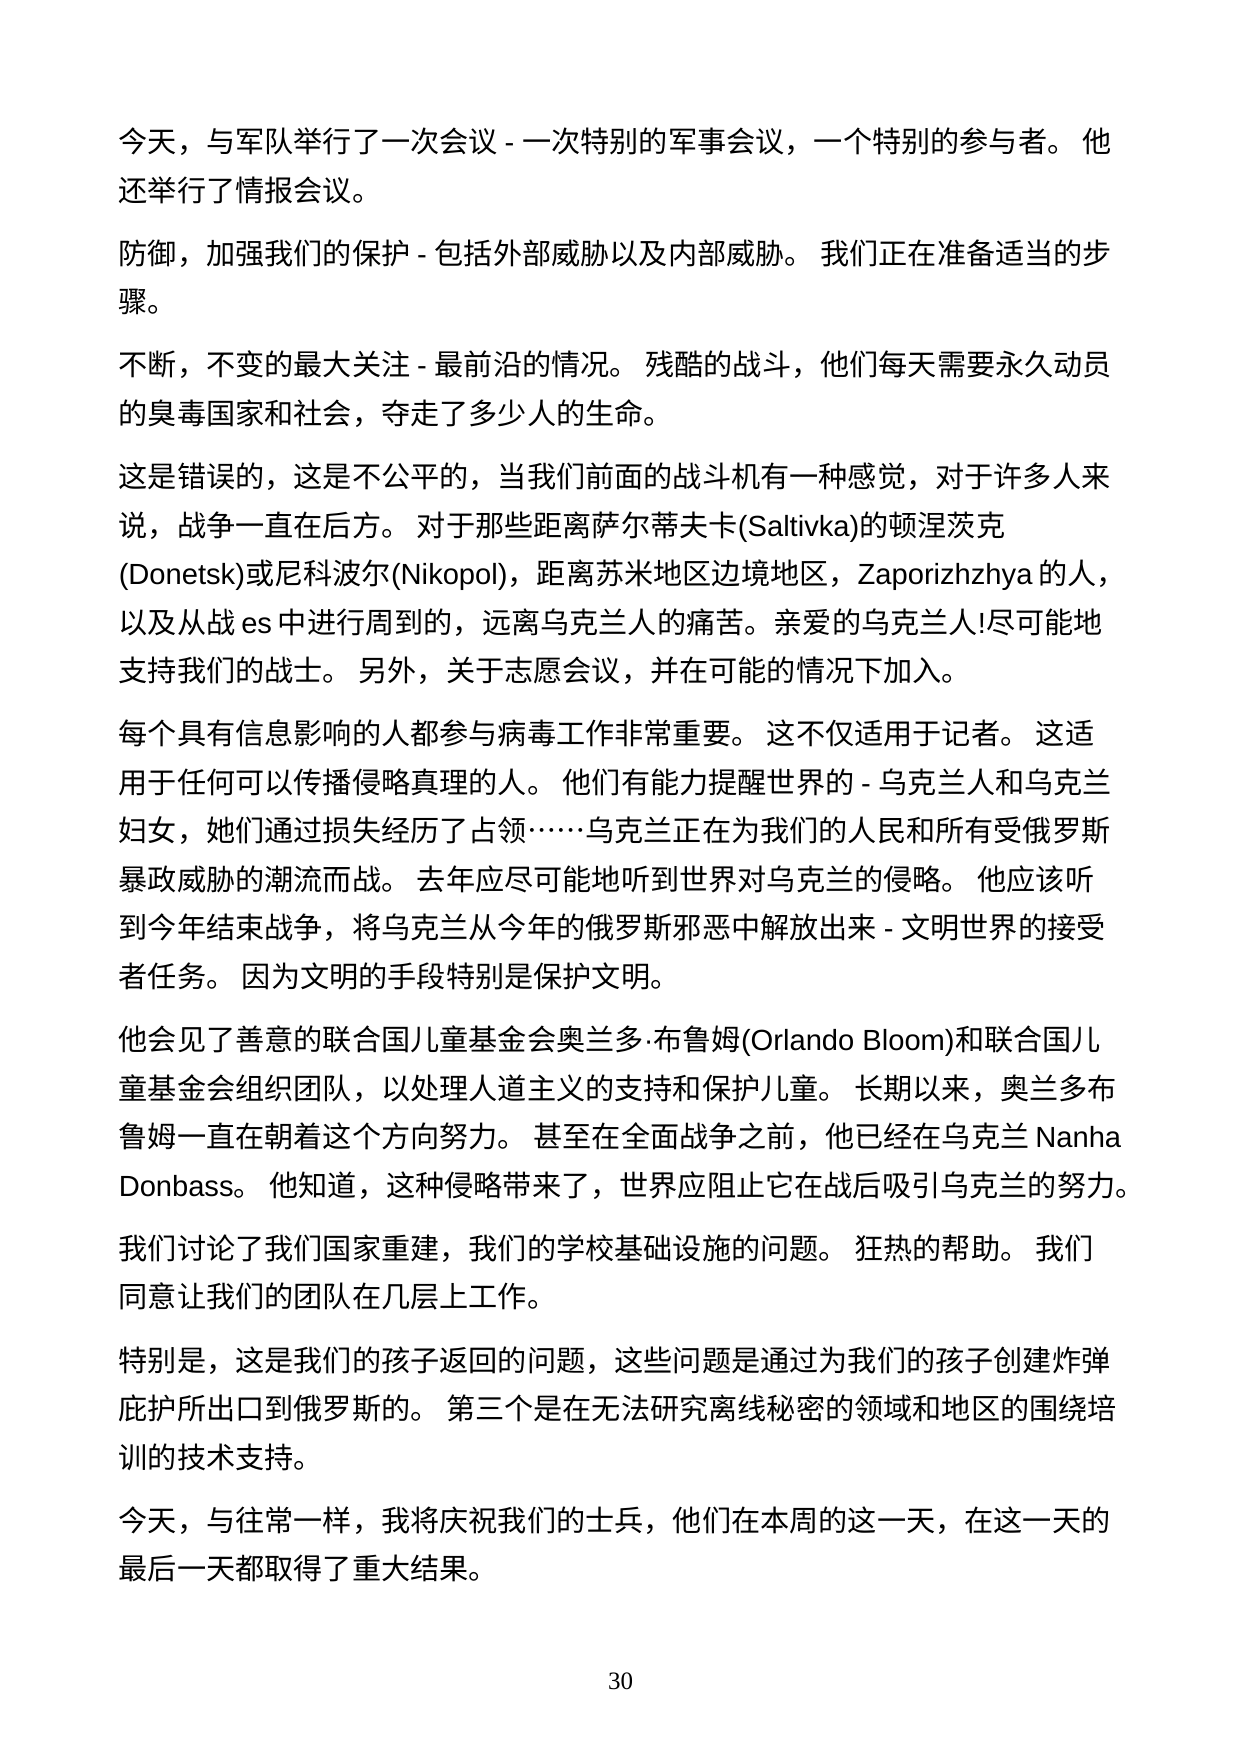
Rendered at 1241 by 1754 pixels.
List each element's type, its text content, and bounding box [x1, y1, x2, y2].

text 这是错误的，这是不公平的，当我们前面的战斗机有一种感觉，对于许多人来说，战争一直在后方。 对于那些距离萨尔蒂夫卡(Saltivka)的顿涅茨克(Donetsk)或尼科波尔(Nikopol)，距离苏米地区边境地区，Zaporizhzhya的人，以及从战es中进行周到的，远离乌克兰人的痛苦。亲爱的乌克兰人!尽可能地支持我们的战士。 另外，关于志愿会议，并在可能的情况下加入。 [118, 453, 1122, 690]
text 他会见了善意的联合国儿童基金会奥兰多·布鲁姆(Orlando Bloom)和联合国儿童基金会组织团队，以处理人道主义的支持和保护儿童。 长期以来，奥兰多布鲁姆一直在朝着这个方向努力。 甚至在全面战争之前，他已经在乌克兰Nanha Donbass。 他知道，这种侵略带来了，世界应阻止它在战后吸引乌克兰的努力。 [118, 1017, 1122, 1204]
text 今天，与军队举行了一次会议 - 一次特别的军事会议，一个特别的参与者。 他还举行了情报会议。 [118, 118, 1122, 209]
text 每个具有信息影响的人都参与病毒工作非常重要。 这不仅适用于记者。 这适用于任何可以传播侵略真理的人。 他们有能力提醒世界的 - 乌克兰人和乌克兰妇女，她们通过损失经历了占领……乌克兰正在为我们的人民和所有受俄罗斯暴政威胁的潮流而战。 去年应尽可能地听到世界对乌克兰的侵略。 他应该听到今年结束战争，将乌克兰从今年的俄罗斯邪恶中解放出来 - 文明世界的接受者任务。 因为文明的手段特别是保护文明。 [118, 711, 1122, 996]
text 不断，不变的最大关注 - 最前沿的情况。 残酷的战斗，他们每天需要永久动员的臭毒国家和社会，夺走了多少人的生命。 [118, 342, 1122, 433]
text 今天，与往常一样，我将庆祝我们的士兵，他们在本周的这一天，在这一天的最后一天都取得了重大结果。 [118, 1497, 1122, 1588]
text 防御，加强我们的保护 - 包括外部威胁以及内部威胁。 我们正在准备适当的步骤。 [118, 230, 1122, 321]
text 特别是，这是我们的孩子返回的问题，这些问题是通过为我们的孩子创建炸弹庇护所出口到俄罗斯的。 第三个是在无法研究离线秘密的领域和地区的围绕培训的技术支持。 [118, 1337, 1122, 1476]
text 我们讨论了我们国家重建，我们的学校基础设施的问题。 狂热的帮助。 我们同意让我们的团队在几层上工作。 [118, 1225, 1122, 1316]
